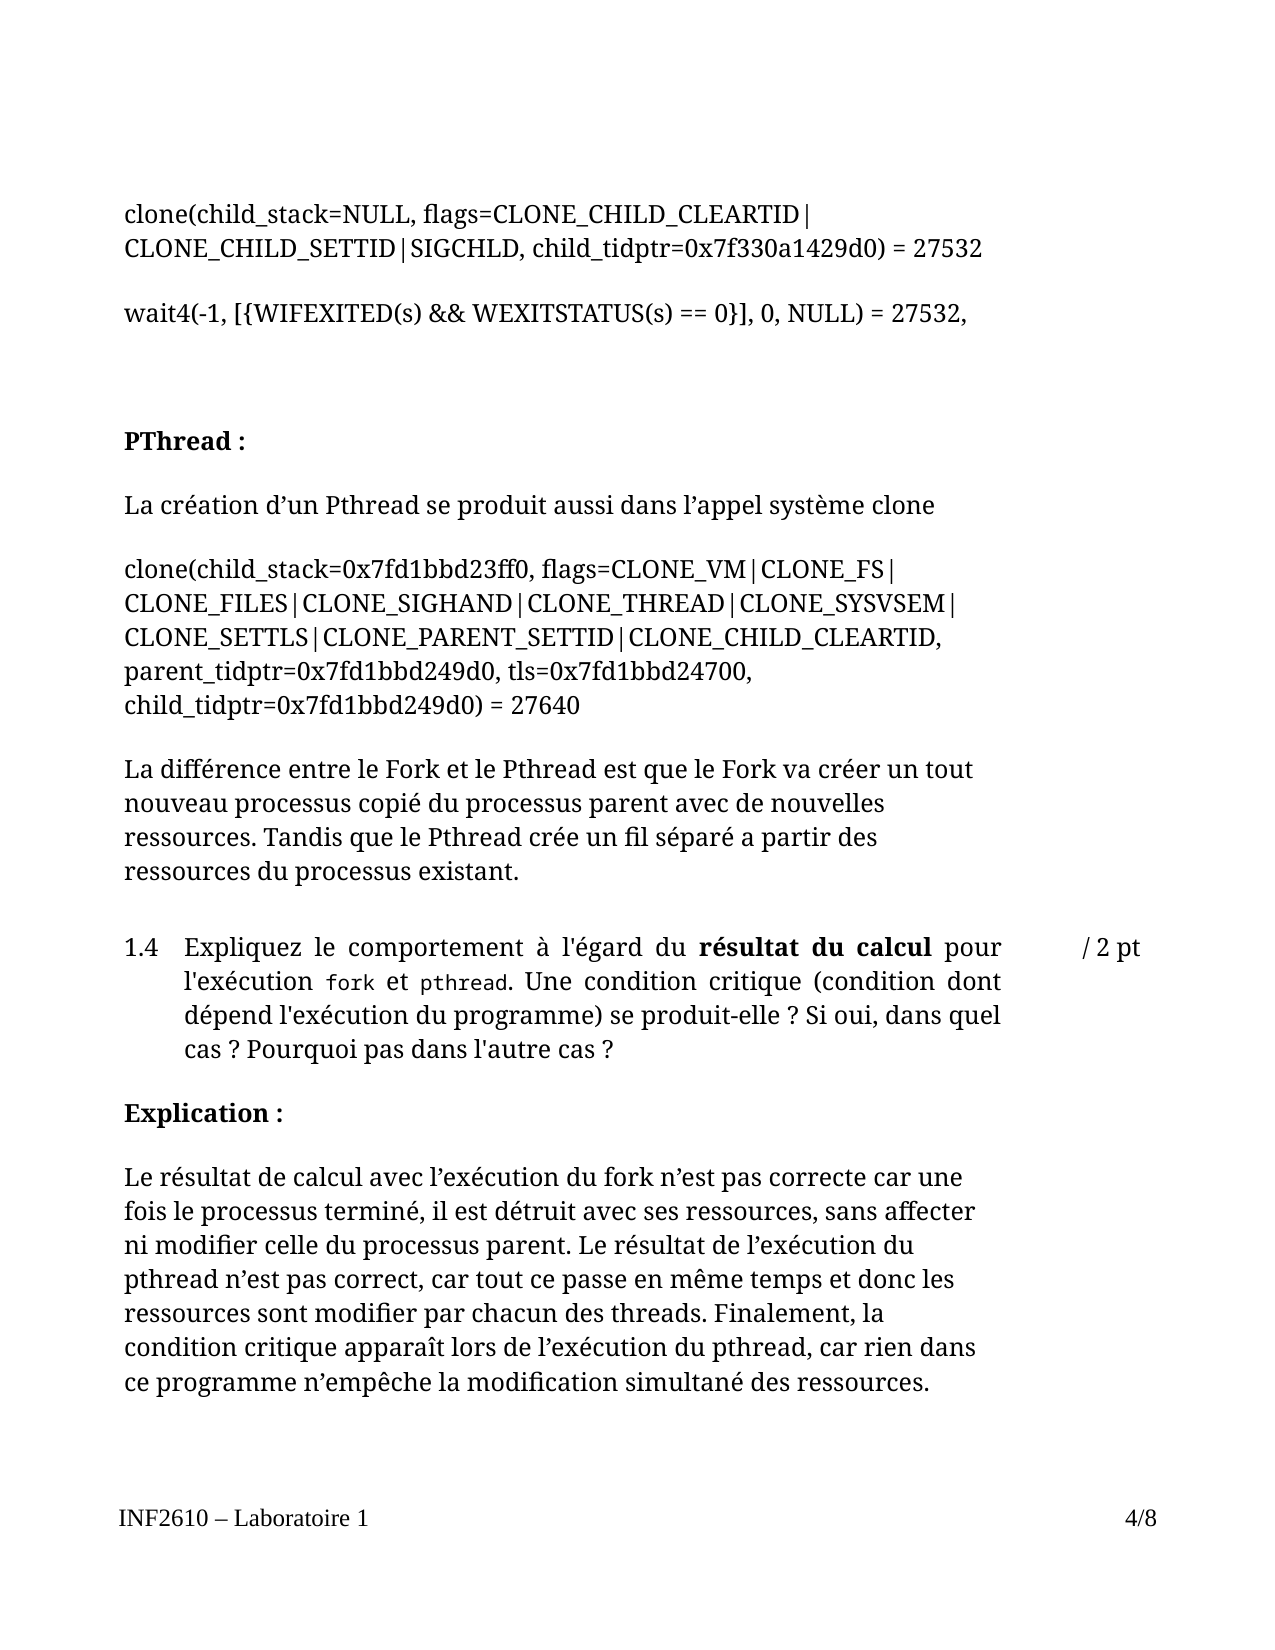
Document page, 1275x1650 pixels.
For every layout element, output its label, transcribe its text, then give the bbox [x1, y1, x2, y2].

table_cell / 2 pt [1077, 909, 1155, 1419]
table_cell [1008, 909, 1077, 1419]
table_cell [1008, 176, 1077, 909]
table_cell clone(child_stack=NULL, flags=CLONE_CHILD_CLEARTID|CLONE_CHILD_SETTID|SIGCHLD, child_tidptr=0x7f330a1429d0) = 27532 wait4(-1, [{WIFEXITED(s) && WEXITSTATUS(s) == 0}], 0, NULL) = 27532, PThread : La création d’un Pthread se produit aussi dans l’appel système clone clone(child_stack=0x7fd1bbd23ff0, flags=CLONE_VM|CLONE_FS|CLONE_FILES|CLONE_SIGHAND|CLONE_THREAD|CLONE_SYSVSEM|CLONE_SETTLS|CLONE_PARENT_SETTID|CLONE_CHILD_CLEARTID, parent_tidptr=0x7fd1bbd249d0, tls=0x7fd1bbd24700, child_tidptr=0x7fd1bbd249d0) = 27640 La différence entre le Fork et le Pthread est que le Fork va créer un tout nouveau processus copié du processus parent avec de nouvelles ressources. Tandis que le Pthread crée un fil séparé a partir des ressources du processus existant. [118, 176, 1007, 909]
table_cell Expliquez le comportement à l'égard du résultat du calcul pour l'exécution fork et pthread. Une condition critique (condition dont dépend l'exécution du programme) se produit-elle ? Si oui, dans quel cas ? Pourquoi pas dans l'autre cas ? Explication : Le résultat de calcul avec l’exécution du fork n’est pas correcte car une fois le processus terminé, il est détruit avec ses ressources, sans affecter ni modifier celle du processus parent. Le résultat de l’exécution du pthread n’est pas correct, car tout ce passe en même temps et donc les ressources sont modifier par chacun des threads. Finalement, la condition critique apparaît lors de l’exécution du pthread, car rien dans ce programme n’empêche la modification simultané des ressources. [118, 909, 1007, 1419]
table_cell [1077, 176, 1155, 909]
